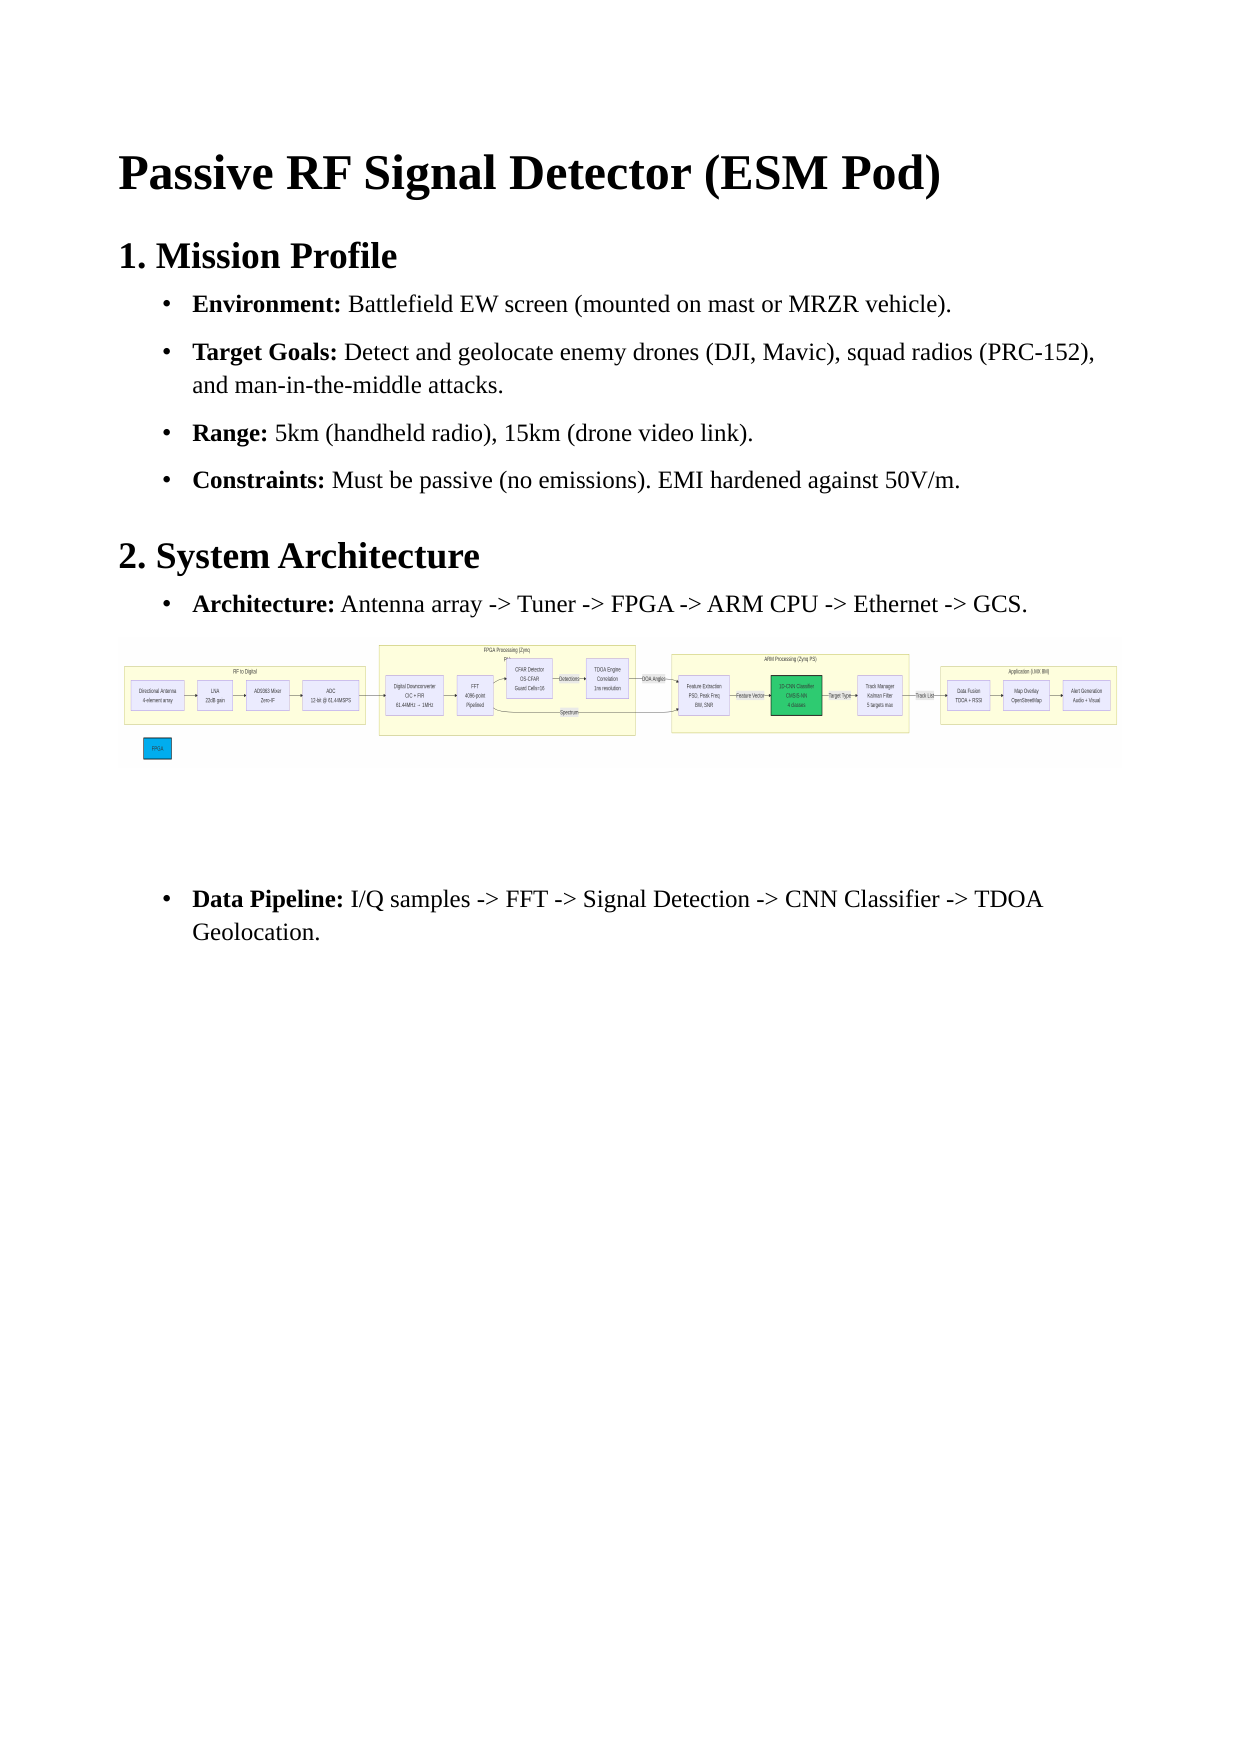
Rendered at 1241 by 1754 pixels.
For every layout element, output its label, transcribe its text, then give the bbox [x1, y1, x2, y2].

subtitle 1. Mission Profile [118, 234, 1122, 277]
subtitle Passive RF Signal Detector (ESM Pod) [118, 143, 1122, 201]
list Target Goals: Detect and geolocate enemy drones (DJI, Mavic), squad radios (PRC-152), and man-in-the-middle attacks. [162, 337, 1122, 399]
subtitle 2. System Architecture [118, 534, 1122, 577]
list Range: 5km (handheld radio), 15km (drone video link). [162, 418, 1122, 447]
list Data Pipeline: I/Q samples -> FFT -> Signal Detection -> CNN Classifier -> TDOA Geolocation. [162, 884, 1122, 946]
list Constraints: Must be passive (no emissions). EMI hardened against 50V/m. [162, 465, 1122, 494]
list Environment: Battlefield EW screen (mounted on mast or MRZR vehicle). [162, 289, 1122, 318]
picture [118, 637, 1123, 768]
list Architecture: Antenna array -> Tuner -> FPGA -> ARM CPU -> Ethernet -> GCS. [162, 589, 1122, 618]
